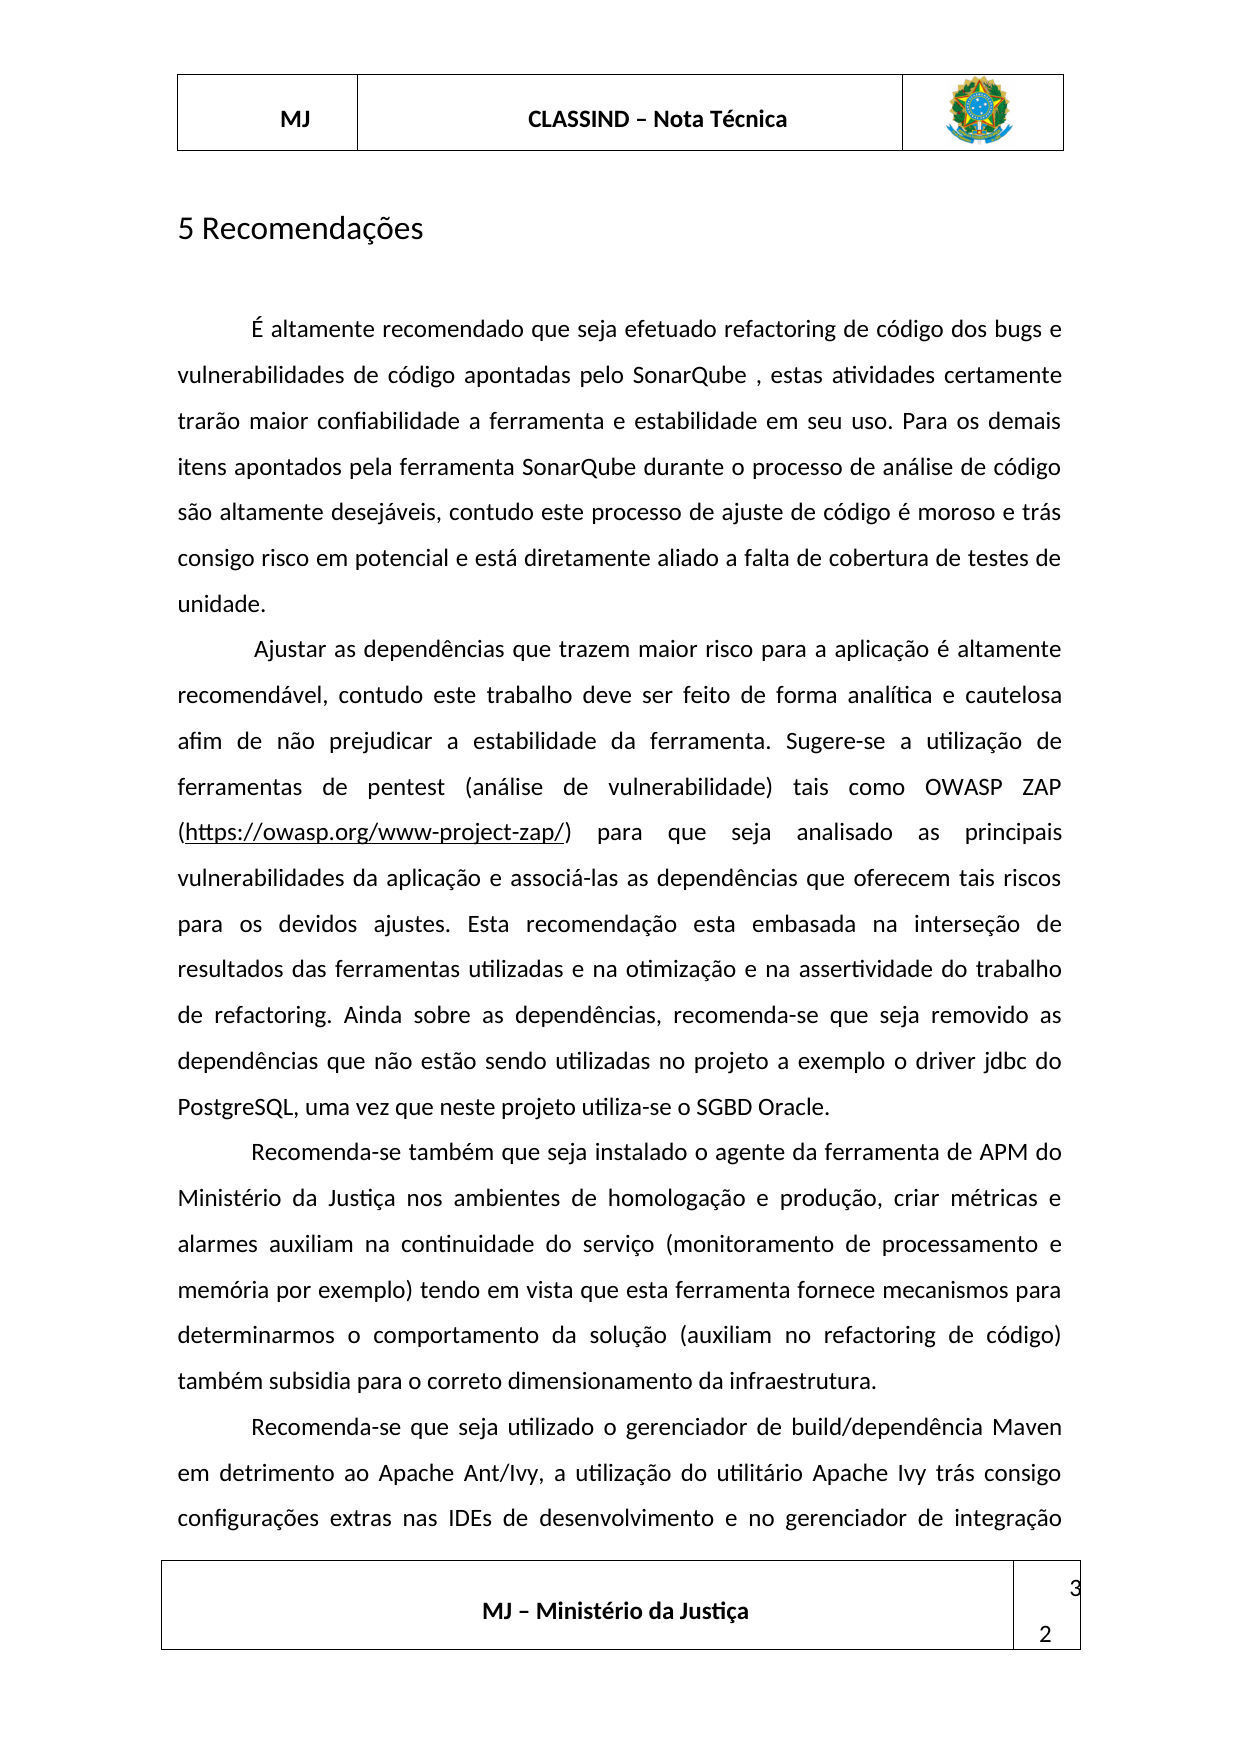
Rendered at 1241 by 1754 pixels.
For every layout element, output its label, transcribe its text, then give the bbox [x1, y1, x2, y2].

text É altamente recomendado que seja efetuado refactoring de código dos bugs e vulnerabilidades de código apontadas pelo SonarQube , estas atividades certamente trarão maior confiabilidade a ferramenta e estabilidade em seu uso. Para os demais itens apontados pela ferramenta SonarQube durante o processo de análise de código são altamente desejáveis, contudo este processo de ajuste de código é moroso e trás consigo risco em potencial e está diretamente aliado a falta de cobertura de testes de unidade. [177, 481, 1063, 496]
text É altamente recomendado que seja efetuado refactoring de código dos bugs e vulnerabilidades de código apontadas pelo SonarQube , estas atividades certamente trarão maior confiabilidade a ferramenta e estabilidade em seu uso. Para os demais itens apontados pela ferramenta SonarQube durante o processo de análise de código são altamente desejáveis, contudo este processo de ajuste de código é moroso e trás consigo risco em potencial e está diretamente aliado a falta de cobertura de testes de unidade. [177, 313, 1063, 359]
text É altamente recomendado que seja efetuado refactoring de código dos bugs e vulnerabilidades de código apontadas pelo SonarQube , estas atividades certamente trarão maior confiabilidade a ferramenta e estabilidade em seu uso. Para os demais itens apontados pela ferramenta SonarQube durante o processo de análise de código são altamente desejáveis, contudo este processo de ajuste de código é moroso e trás consigo risco em potencial e está diretamente aliado a falta de cobertura de testes de unidade. [177, 573, 1063, 618]
text Recomenda-se também que seja instalado o agente da ferramenta de APM do Ministério da Justiça nos ambientes de homologação e produção, criar métricas e alarmes auxiliam na continuidade do serviço (monitoramento de processamento e memória por exemplo) tendo em vista que esta ferramenta fornece mecanismos para determinarmos o comportamento da solução (auxiliam no refactoring de código) também subsidia para o correto dimensionamento da infraestrutura. [177, 1213, 1063, 1228]
text É altamente recomendado que seja efetuado refactoring de código dos bugs e vulnerabilidades de código apontadas pelo SonarQube , estas atividades certamente trarão maior confiabilidade a ferramenta e estabilidade em seu uso. Para os demais itens apontados pela ferramenta SonarQube durante o processo de análise de código são altamente desejáveis, contudo este processo de ajuste de código é moroso e trás consigo risco em potencial e está diretamente aliado a falta de cobertura de testes de unidade. [177, 527, 1063, 542]
text Ajustar as dependências que trazem maior risco para a aplicação é altamente recomendável, contudo este trabalho deve ser feito de forma analítica e cautelosa afim de não prejudicar a estabilidade da ferramenta. Sugere-se a utilização de ferramentas de pentest (análise de vulnerabilidade) tais como OWASP ZAP (https://owasp.org/www-project-zap/) para que seja analisado as principais vulnerabilidades da aplicação e associá-las as dependências que oferecem tais riscos para os devidos ajustes. Esta recomendação esta embasada na interseção de resultados das ferramentas utilizadas e na otimização e na assertividade do trabalho de refactoring. Ainda sobre as dependências, recomenda-se que seja removido as dependências que não estão sendo utilizadas no projeto a exemplo o driver jdbc do PostgreSQL, uma vez que neste projeto utiliza-se o SGBD Oracle. [177, 1076, 1063, 1121]
text Ajustar as dependências que trazem maior risco para a aplicação é altamente recomendável, contudo este trabalho deve ser feito de forma analítica e cautelosa afim de não prejudicar a estabilidade da ferramenta. Sugere-se a utilização de ferramentas de pentest (análise de vulnerabilidade) tais como OWASP ZAP (https://owasp.org/www-project-zap/) para que seja analisado as principais vulnerabilidades da aplicação e associá-las as dependências que oferecem tais riscos para os devidos ajustes. Esta recomendação esta embasada na interseção de resultados das ferramentas utilizadas e na otimização e na assertividade do trabalho de refactoring. Ainda sobre as dependências, recomenda-se que seja removido as dependências que não estão sendo utilizadas no projeto a exemplo o driver jdbc do PostgreSQL, uma vez que neste projeto utiliza-se o SGBD Oracle. [177, 633, 1063, 679]
subtitle 5 Recomendações [423, 207, 1063, 247]
text Recomenda-se também que seja instalado o agente da ferramenta de APM do Ministério da Justiça nos ambientes de homologação e produção, criar métricas e alarmes auxiliam na continuidade do serviço (monitoramento de processamento e memória por exemplo) tendo em vista que esta ferramenta fornece mecanismos para determinarmos o comportamento da solução (auxiliam no refactoring de código) também subsidia para o correto dimensionamento da infraestrutura. [177, 1258, 1063, 1274]
text Recomenda-se também que seja instalado o agente da ferramenta de APM do Ministério da Justiça nos ambientes de homologação e produção, criar métricas e alarmes auxiliam na continuidade do serviço (monitoramento de processamento e memória por exemplo) tendo em vista que esta ferramenta fornece mecanismos para determinarmos o comportamento da solução (auxiliam no refactoring de código) também subsidia para o correto dimensionamento da infraestrutura. [177, 1304, 1063, 1320]
text Recomenda-se que seja utilizado o gerenciador de build/dependência Maven em detrimento ao Apache Ant/Ivy, a utilização do utilitário Apache Ivy trás consigo configurações extras nas IDEs de desenvolvimento e no gerenciador de integração continua. [177, 1411, 1063, 1457]
text Recomenda-se também que seja instalado o agente da ferramenta de APM do Ministério da Justiça nos ambientes de homologação e produção, criar métricas e alarmes auxiliam na continuidade do serviço (monitoramento de processamento e memória por exemplo) tendo em vista que esta ferramenta fornece mecanismos para determinarmos o comportamento da solução (auxiliam no refactoring de código) também subsidia para o correto dimensionamento da infraestrutura. [177, 1137, 1063, 1182]
text Recomenda-se também que seja instalado o agente da ferramenta de APM do Ministério da Justiça nos ambientes de homologação e produção, criar métricas e alarmes auxiliam na continuidade do serviço (monitoramento de processamento e memória por exemplo) tendo em vista que esta ferramenta fornece mecanismos para determinarmos o comportamento da solução (auxiliam no refactoring de código) também subsidia para o correto dimensionamento da infraestrutura. [177, 1350, 1063, 1396]
text É altamente recomendado que seja efetuado refactoring de código dos bugs e vulnerabilidades de código apontadas pelo SonarQube , estas atividades certamente trarão maior confiabilidade a ferramenta e estabilidade em seu uso. Para os demais itens apontados pela ferramenta SonarQube durante o processo de análise de código são altamente desejáveis, contudo este processo de ajuste de código é moroso e trás consigo risco em potencial e está diretamente aliado a falta de cobertura de testes de unidade. [177, 390, 1063, 405]
picture [944, 75, 1020, 149]
text Recomenda-se que seja utilizado o gerenciador de build/dependência Maven em detrimento ao Apache Ant/Ivy, a utilização do utilitário Apache Ivy trás consigo configurações extras nas IDEs de desenvolvimento e no gerenciador de integração continua. [177, 1487, 1063, 1503]
text É altamente recomendado que seja efetuado refactoring de código dos bugs e vulnerabilidades de código apontadas pelo SonarQube , estas atividades certamente trarão maior confiabilidade a ferramenta e estabilidade em seu uso. Para os demais itens apontados pela ferramenta SonarQube durante o processo de análise de código são altamente desejáveis, contudo este processo de ajuste de código é moroso e trás consigo risco em potencial e está diretamente aliado a falta de cobertura de testes de unidade. [177, 435, 1063, 451]
